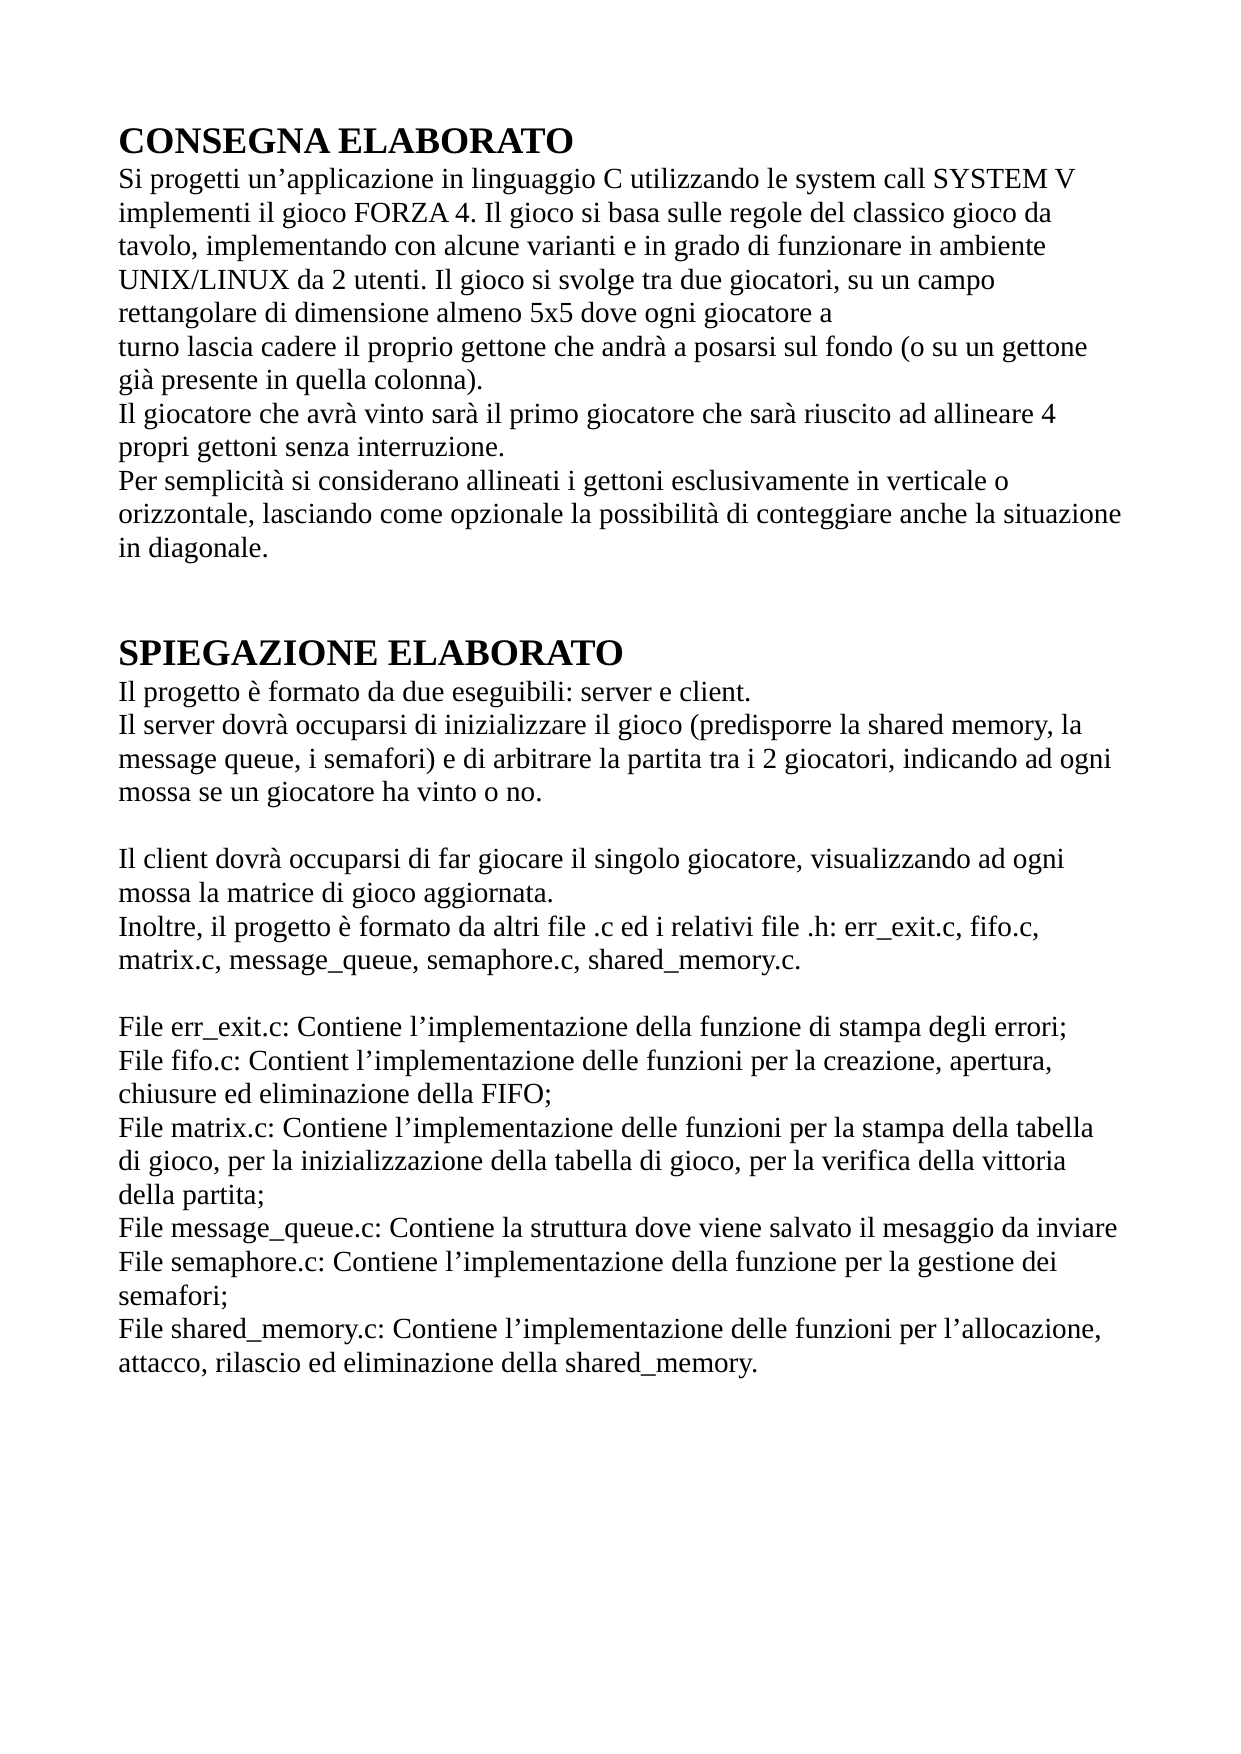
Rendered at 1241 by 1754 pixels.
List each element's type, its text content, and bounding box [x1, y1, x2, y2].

text File err_exit.c: Contiene l’implementazione della funzione di stampa degli errori; [118, 1009, 1122, 1043]
text Il server dovrà occuparsi di inizializzare il gioco (predisporre la shared memory, la message queue, i semafori) e di arbitrare la partita tra i 2 giocatori, indicando ad ogni mossa se un giocatore ha vinto o no. [118, 707, 1122, 808]
text SPIEGAZIONE ELABORATO [118, 631, 1122, 674]
text File matrix.c: Contiene l’implementazione delle funzioni per la stampa della tabella di gioco, per la inizializzazione della tabella di gioco, per la verifica della vittoria della partita; [118, 1110, 1122, 1211]
text Il giocatore che avrà vinto sarà il primo giocatore che sarà riuscito ad allineare 4 propri gettoni senza interruzione. [118, 396, 1122, 463]
text Si progetti un’applicazione in linguaggio C utilizzando le system call SYSTEM V implementi il gioco FORZA 4. Il gioco si basa sulle regole del classico gioco da tavolo, implementando con alcune varianti e in grado di funzionare in ambiente UNIX/LINUX da 2 utenti. Il gioco si svolge tra due giocatori, su un campo rettangolare di dimensione almeno 5x5 dove ogni giocatore a [118, 161, 1122, 329]
text File message_queue.c: Contiene la struttura dove viene salvato il mesaggio da inviare [118, 1211, 1122, 1244]
text File semaphore.c: Contiene l’implementazione della funzione per la gestione dei semafori; [118, 1244, 1122, 1311]
text File fifo.c: Contient l’implementazione delle funzioni per la creazione, apertura, chiusure ed eliminazione della FIFO; [118, 1043, 1122, 1110]
text turno lascia cadere il proprio gettone che andrà a posarsi sul fondo (o su un gettone già presente in quella colonna). [118, 329, 1122, 396]
text Per semplicità si considerano allineati i gettoni esclusivamente in verticale o orizzontale, lasciando come opzionale la possibilità di conteggiare anche la situazione in diagonale. [118, 463, 1122, 564]
text Il progetto è formato da due eseguibili: server e client. [118, 674, 1122, 707]
text Il client dovrà occuparsi di far giocare il singolo giocatore, visualizzando ad ogni mossa la matrice di gioco aggiornata. [118, 842, 1122, 909]
text Inoltre, il progetto è formato da altri file .c ed i relativi file .h: err_exit.c, fifo.c, matrix.c, message_queue, semaphore.c, shared_memory.c. [118, 909, 1122, 976]
text File shared_memory.c: Contiene l’implementazione delle funzioni per l’allocazione, attacco, rilascio ed eliminazione della shared_memory. [118, 1311, 1122, 1378]
text CONSEGNA ELABORATO [118, 118, 1122, 161]
